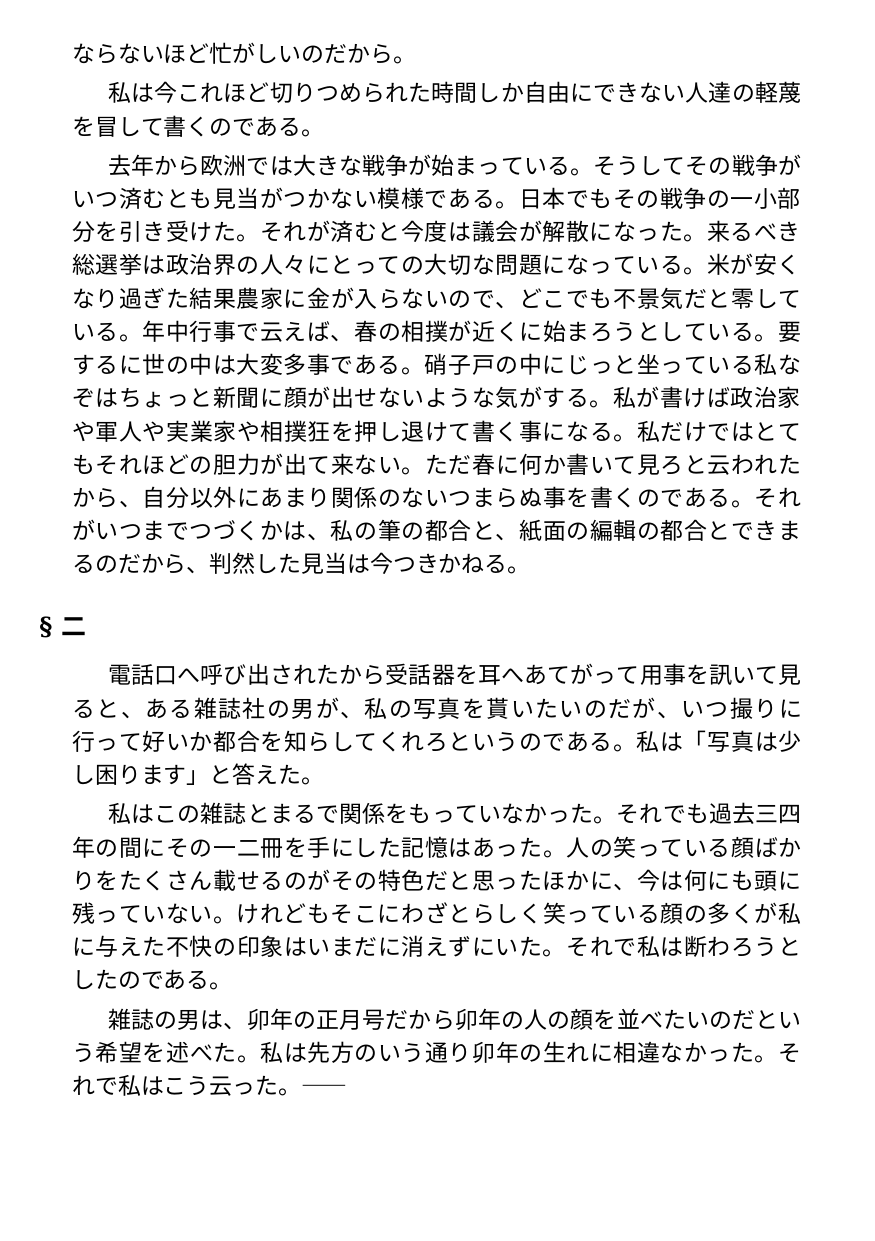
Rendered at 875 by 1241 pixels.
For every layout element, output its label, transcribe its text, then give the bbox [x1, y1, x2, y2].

text 雑誌の男は、卯年の正月号だから卯年の人の顔を並べたいのだという希望を述べた。私は先方のいう通り卯年の生れに相違なかった。それで私はこう云った。―― [72, 1002, 802, 1101]
text ならないほど忙がしいのだから。 [72, 36, 802, 69]
subtitle § 二 [36, 603, 838, 646]
text 電話口へ呼び出されたから受話器を耳へあてがって用事を訊いて見ると、ある雑誌社の男が、私の写真を貰いたいのだが、いつ撮りに行って好いか都合を知らしてくれろというのである。私は「写真は少し困ります」と答えた。 [72, 657, 802, 790]
text 私は今これほど切りつめられた時間しか自由にできない人達の軽蔑を冒して書くのである。 [72, 75, 802, 142]
text 去年から欧洲では大きな戦争が始まっている。そうしてその戦争がいつ済むとも見当がつかない模様である。日本でもその戦争の一小部分を引き受けた。それが済むと今度は議会が解散になった。来るべき総選挙は政治界の人々にとっての大切な問題になっている。米が安くなり過ぎた結果農家に金が入らないので、どこでも不景気だと零している。年中行事で云えば、春の相撲が近くに始まろうとしている。要するに世の中は大変多事である。硝子戸の中にじっと坐っている私なぞはちょっと新聞に顔が出せないような気がする。私が書けば政治家や軍人や実業家や相撲狂を押し退けて書く事になる。私だけではとてもそれほどの胆力が出て来ない。ただ春に何か書いて見ろと云われたから、自分以外にあまり関係のないつまらぬ事を書くのである。それがいつまでつづくかは、私の筆の都合と、紙面の編輯の都合とできまるのだから、判然した見当は今つきかねる。 [72, 148, 802, 579]
text 私はこの雑誌とまるで関係をもっていなかった。それでも過去三四年の間にその一二冊を手にした記憶はあった。人の笑っている顔ばかりをたくさん載せるのがその特色だと思ったほかに、今は何にも頭に残っていない。けれどもそこにわざとらしく笑っている顔の多くが私に与えた不快の印象はいまだに消えずにいた。それで私は断わろうとしたのである。 [72, 796, 802, 996]
